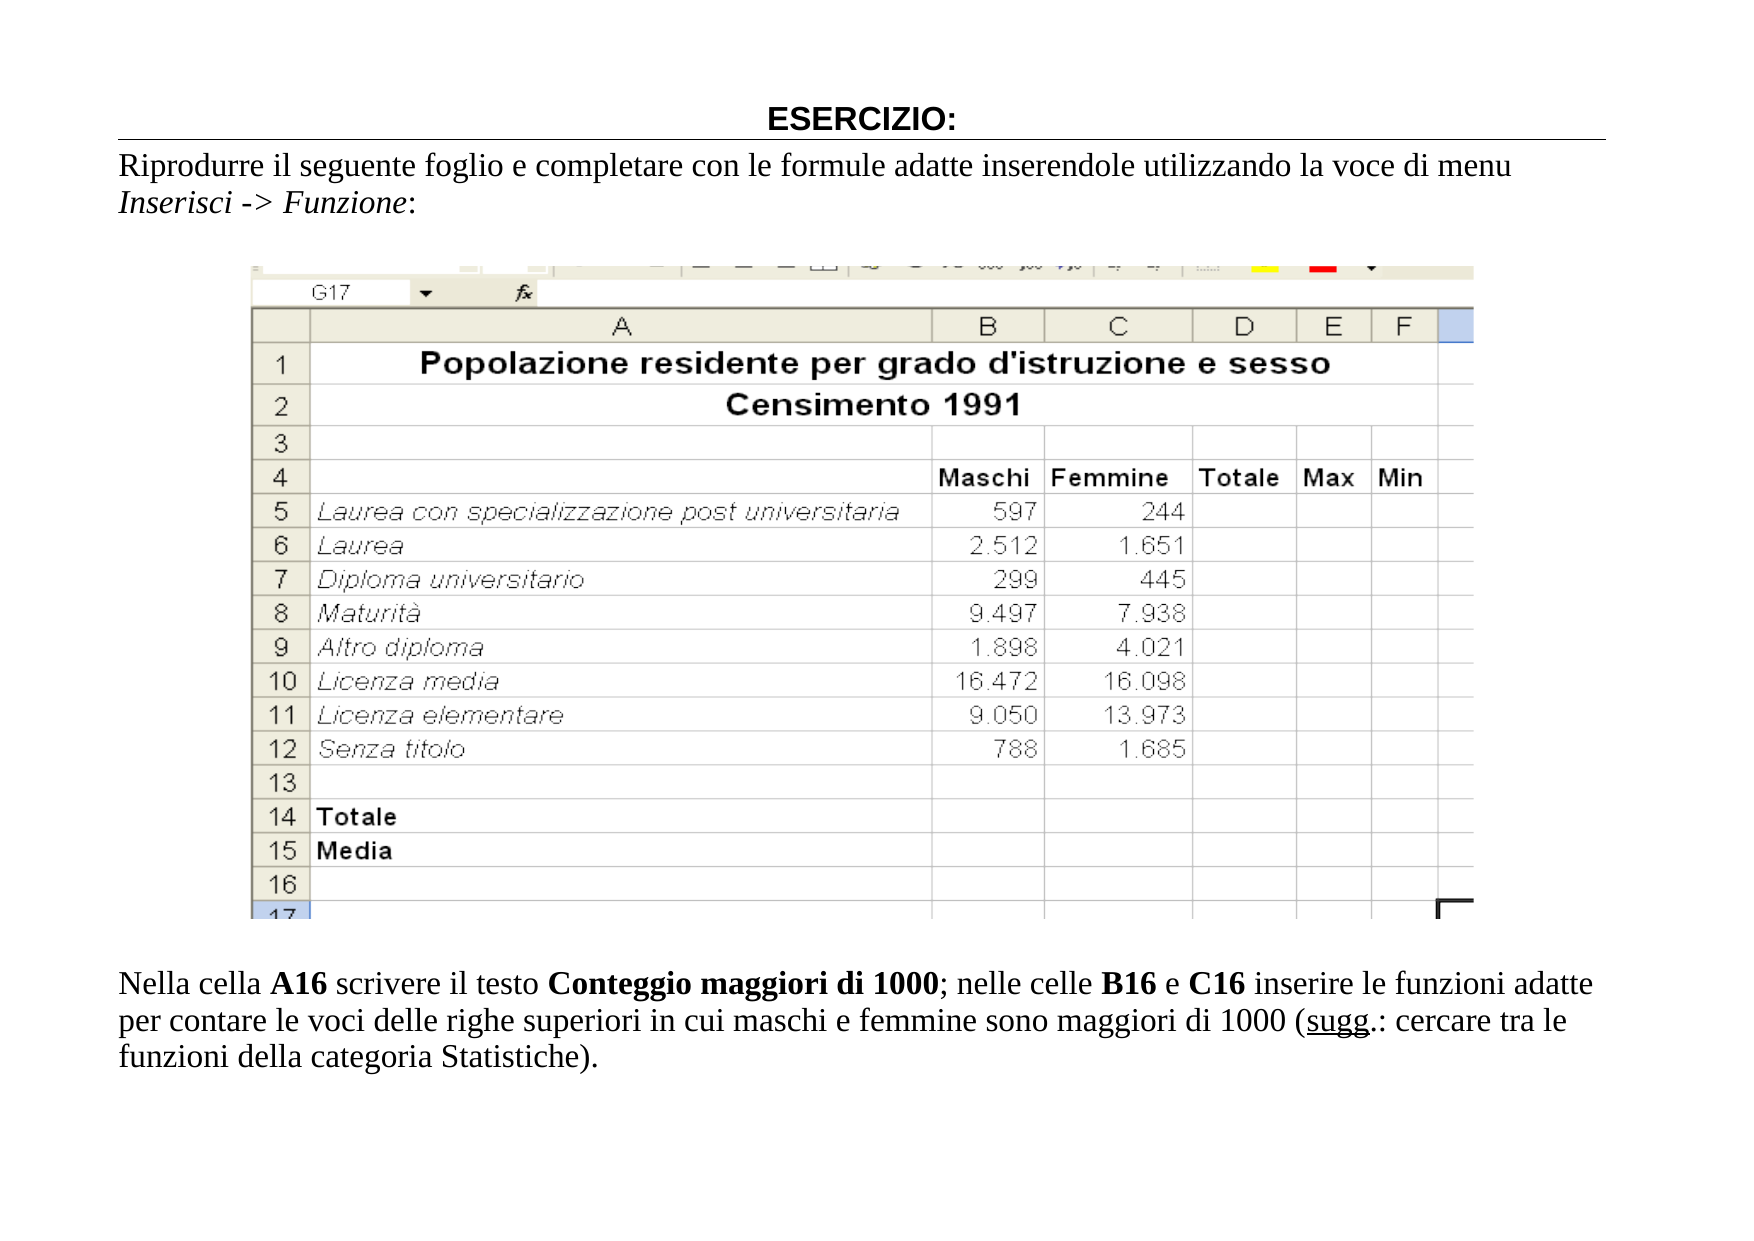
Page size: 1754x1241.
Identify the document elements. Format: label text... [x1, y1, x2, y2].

picture [250, 266, 1474, 919]
text Riprodurre il seguente foglio e completare con le formule adatte inserendole utilizzando la voce di menu Inserisci -> Funzione: [118, 147, 1606, 220]
subtitle ESERCIZIO: [118, 100, 1606, 139]
text Nella cella A16 scrivere il testo Conteggio maggiori di 1000; nelle celle B16 e C16 inserire le funzioni adatte per contare le voci delle righe superiori in cui maschi e femmine sono maggiori di 1000 (sugg.: cercare tra le funzioni della categoria Statistiche). [118, 964, 1606, 1075]
